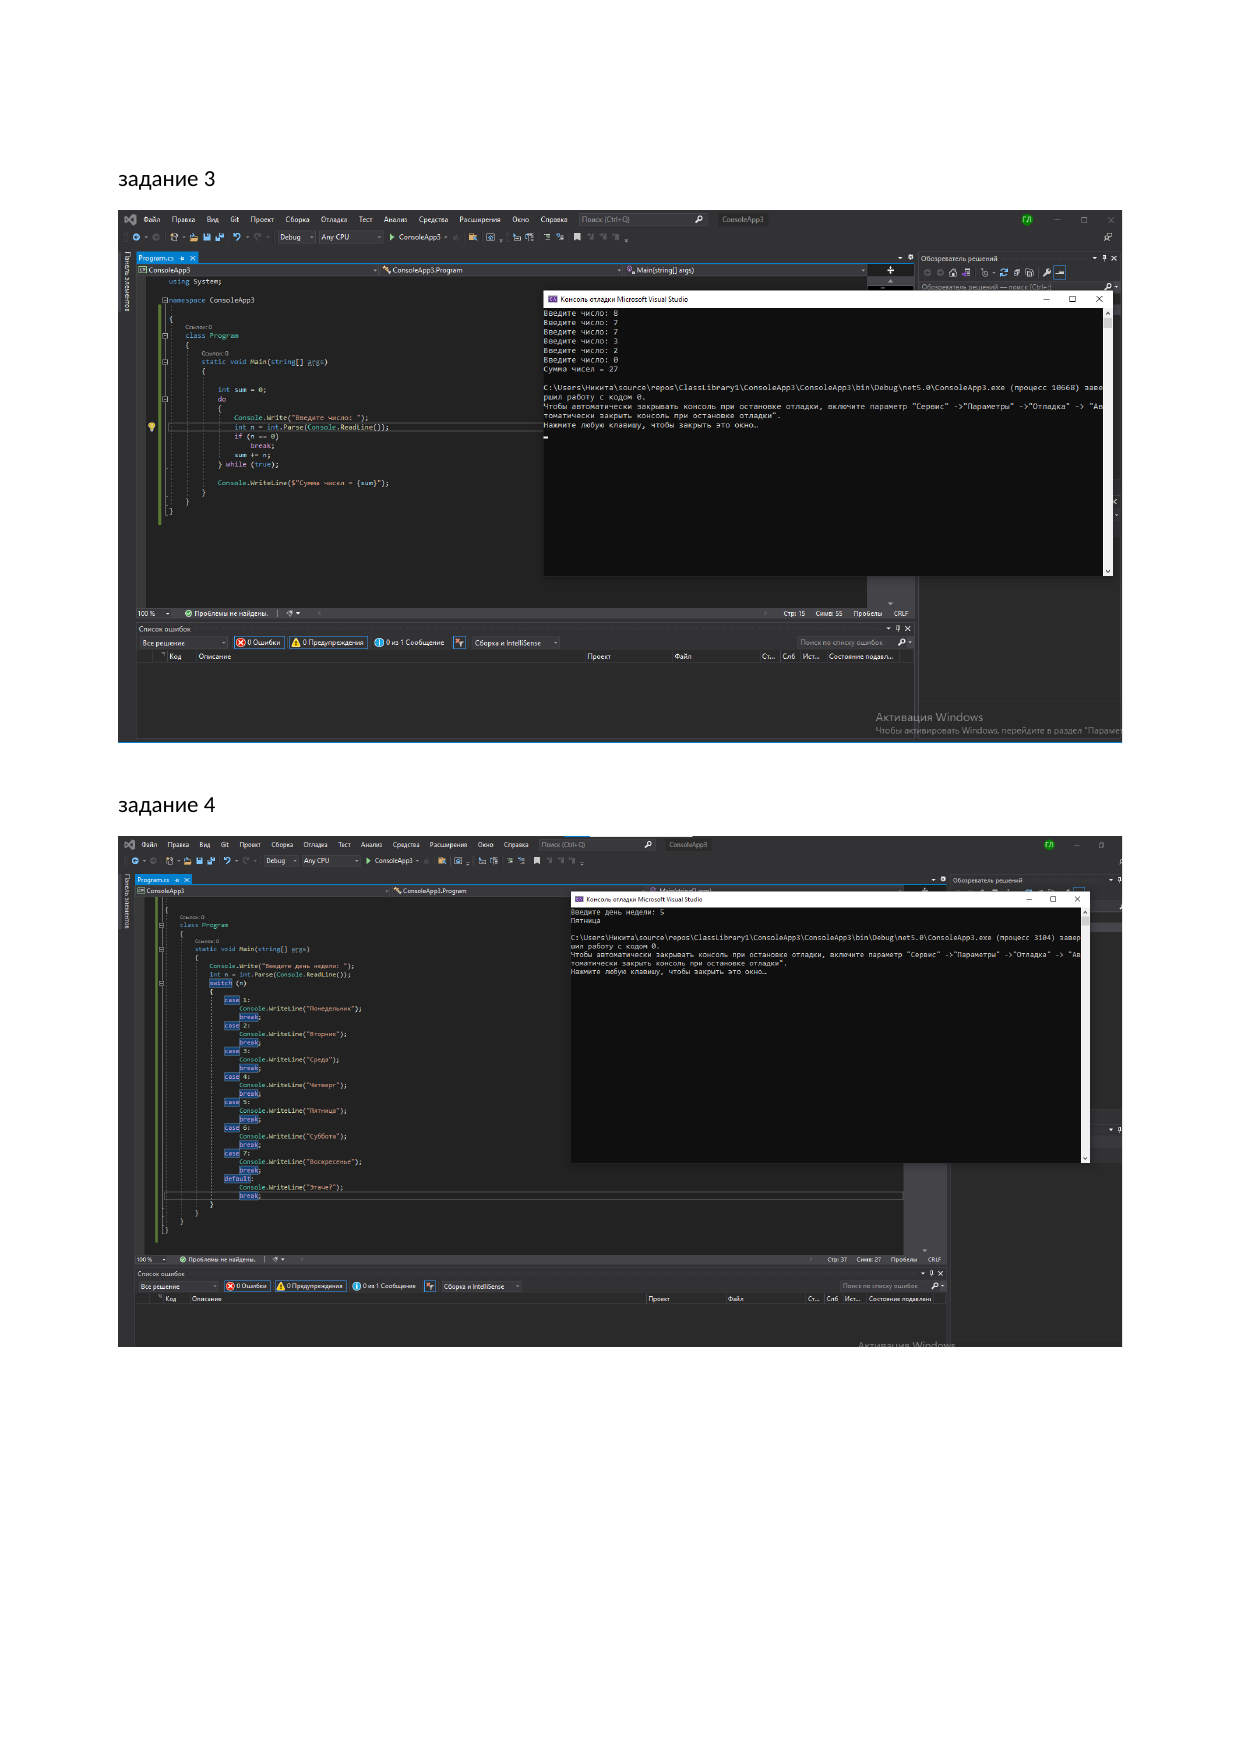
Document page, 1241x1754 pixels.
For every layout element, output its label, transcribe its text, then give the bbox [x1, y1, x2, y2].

picture [118, 836, 1123, 1347]
text задание 4 [118, 790, 1122, 818]
text задание 3 [118, 164, 1122, 192]
picture [118, 210, 1123, 743]
